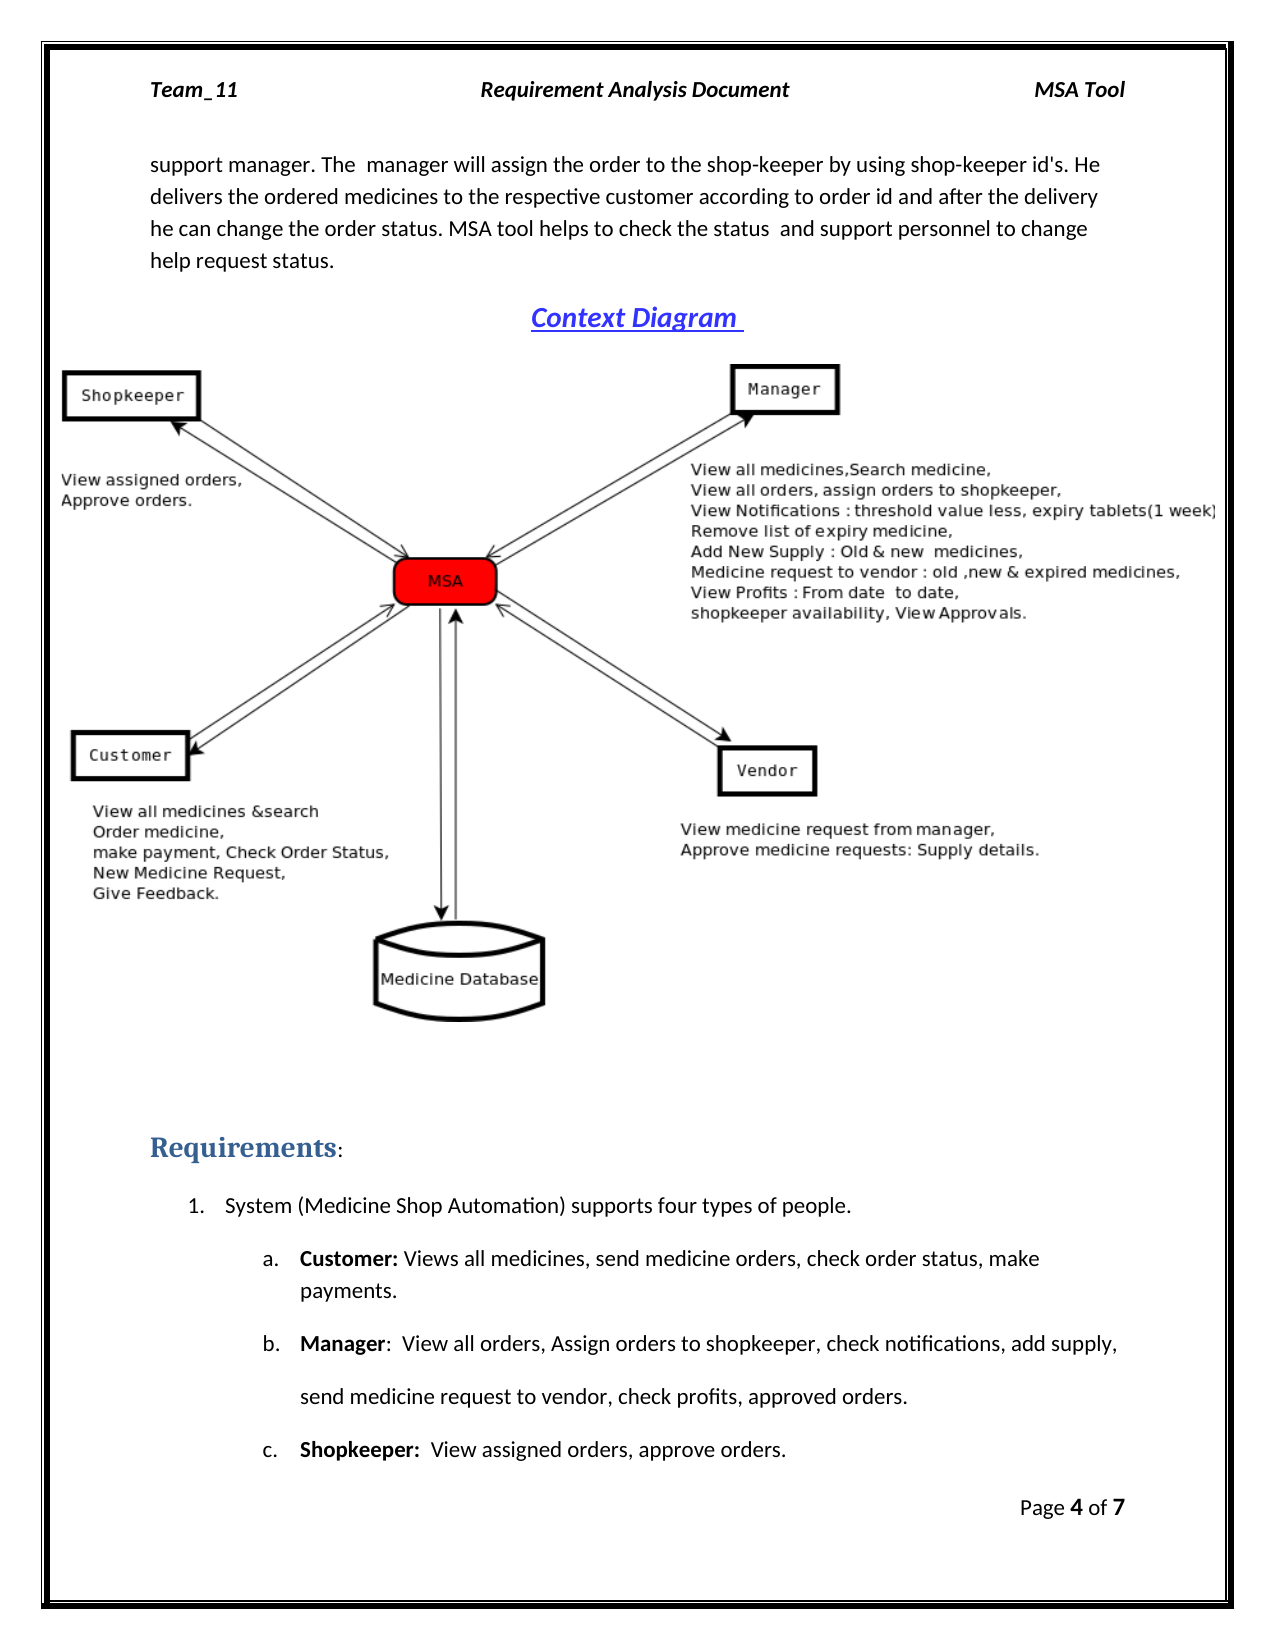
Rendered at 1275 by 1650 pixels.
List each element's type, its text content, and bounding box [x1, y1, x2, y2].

text Requirements: [150, 1131, 1125, 1165]
list Manager: View all orders, Assign orders to shopkeeper, check notifications, add supply, [262, 1329, 1125, 1357]
picture [61, 364, 1215, 1022]
text support manager. The manager will assign the order to the shop-keeper by using shop-keeper id's. He delivers the ordered medicines to the respective customer according to order id and after the delivery he can change the order status. MSA tool helps to check the status and support personnel to change help request status. [150, 150, 1125, 274]
list send medicine request to vendor, check profits, approved orders. [262, 1382, 1125, 1410]
list Shopkeeper: View assigned orders, approve orders. [262, 1435, 1125, 1463]
text Context Diagram [150, 299, 1125, 335]
list System (Medicine Shop Automation) supports four types of people. [187, 1191, 1125, 1219]
list Customer: Views all medicines, send medicine orders, check order status, make payments. [262, 1244, 1125, 1304]
